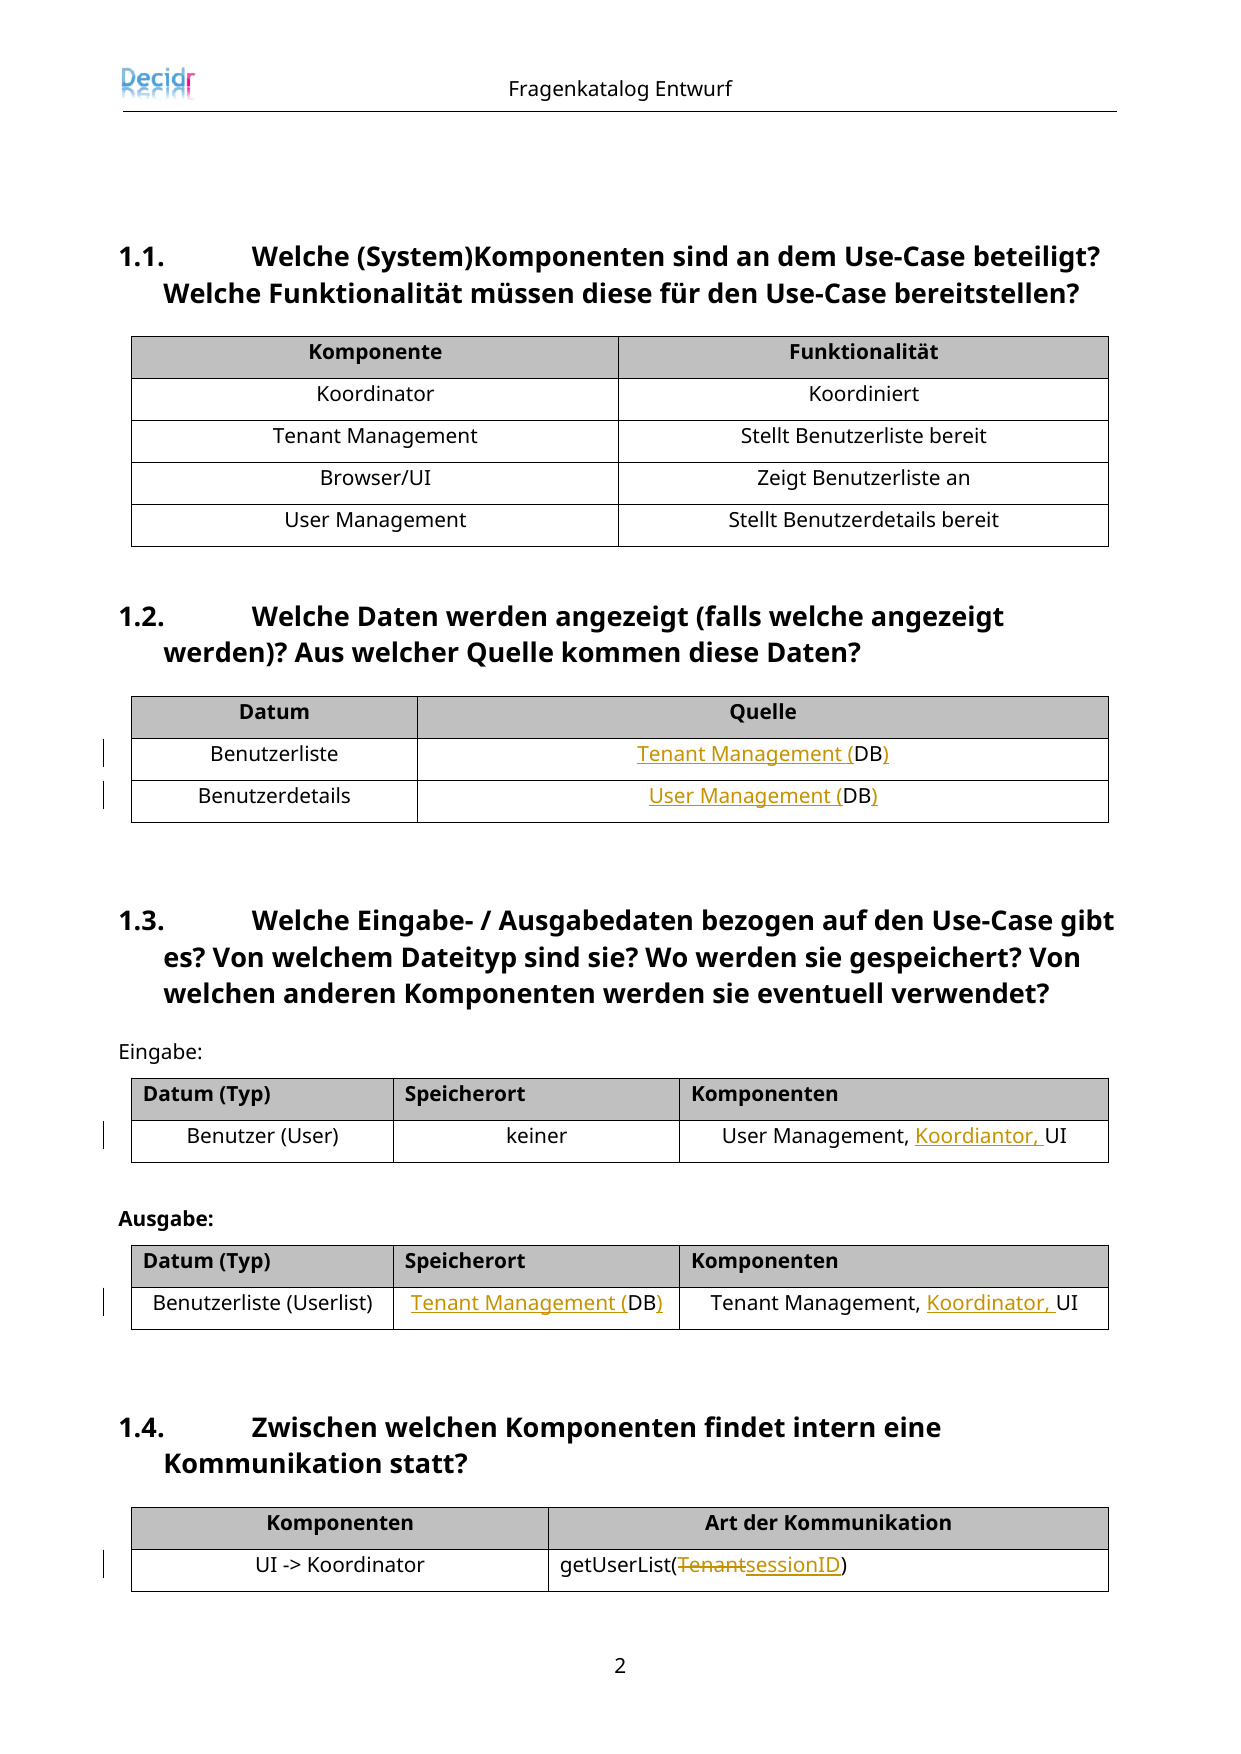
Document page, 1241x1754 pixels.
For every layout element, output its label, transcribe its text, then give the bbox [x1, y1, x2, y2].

table_cell Koordiniert [619, 379, 1108, 420]
table_cell Stellt Benutzerliste bereit [619, 421, 1108, 462]
subtitle Zwischen welchen Komponenten findet intern eine Kommunikation statt? [118, 1408, 1122, 1482]
table_cell User Management (DB) [418, 781, 1108, 822]
table_cell Zeigt Benutzerliste an [619, 463, 1108, 504]
table_cell User Management [132, 505, 618, 546]
table_header Speicherort [394, 1079, 679, 1120]
subtitle Welche Daten werden angezeigt (falls welche angezeigt werden)? Aus welcher Quelle kommen diese Daten? [118, 597, 1122, 671]
table_header Komponenten [680, 1246, 1108, 1287]
table_header Datum (Typ) [132, 1079, 393, 1120]
table_cell Tenant Management, Koordinator, UI [680, 1288, 1108, 1329]
table_cell User Management, Koordiantor, UI [680, 1121, 1108, 1162]
table_cell Benutzerliste [132, 739, 417, 780]
table_header Speicherort [394, 1246, 679, 1287]
text Ausgabe: [118, 1204, 1122, 1232]
subtitle Welche (System)Komponenten sind an dem Use-Case beteiligt? Welche Funktionalität müssen diese für den Use-Case bereitstellen? [118, 237, 1122, 311]
table_cell Stellt Benutzerdetails bereit [619, 505, 1108, 546]
table_header Datum (Typ) [132, 1246, 393, 1287]
table_header Komponente [132, 337, 618, 378]
table_header Quelle [418, 697, 1108, 738]
table_cell getUserList(sessionID) Return: Benutzerliste/tenant not found exception [549, 1550, 1108, 1591]
table_header Komponenten [132, 1508, 548, 1549]
table_cell Benutzerdetails [132, 781, 417, 822]
picture [118, 64, 200, 102]
table_cell Benutzerliste (Userlist) [132, 1288, 393, 1329]
table_cell Tenant Management (DB) [394, 1288, 679, 1329]
table_cell Benutzer (User) [132, 1121, 393, 1162]
table_cell Koordinator [132, 379, 618, 420]
table_header Art der Kommunikation [549, 1508, 1108, 1549]
subtitle Welche Eingabe- / Ausgabedaten bezogen auf den Use-Case gibt es? Von welchem Dateityp sind sie? Wo werden sie gespeichert? Von welchen anderen Komponenten werden sie eventuell verwendet? [118, 901, 1122, 1012]
table_cell UI -> Koordinator [132, 1550, 548, 1591]
table_header Funktionalität [619, 337, 1108, 378]
table_cell Browser/UI [132, 463, 618, 504]
table_cell keiner [394, 1121, 679, 1162]
table_header Datum [132, 697, 417, 738]
table_cell Tenant Management [132, 421, 618, 462]
text Eingabe: [118, 1037, 1122, 1065]
table_cell Tenant Management (DB) [418, 739, 1108, 780]
table_header Komponenten [680, 1079, 1108, 1120]
